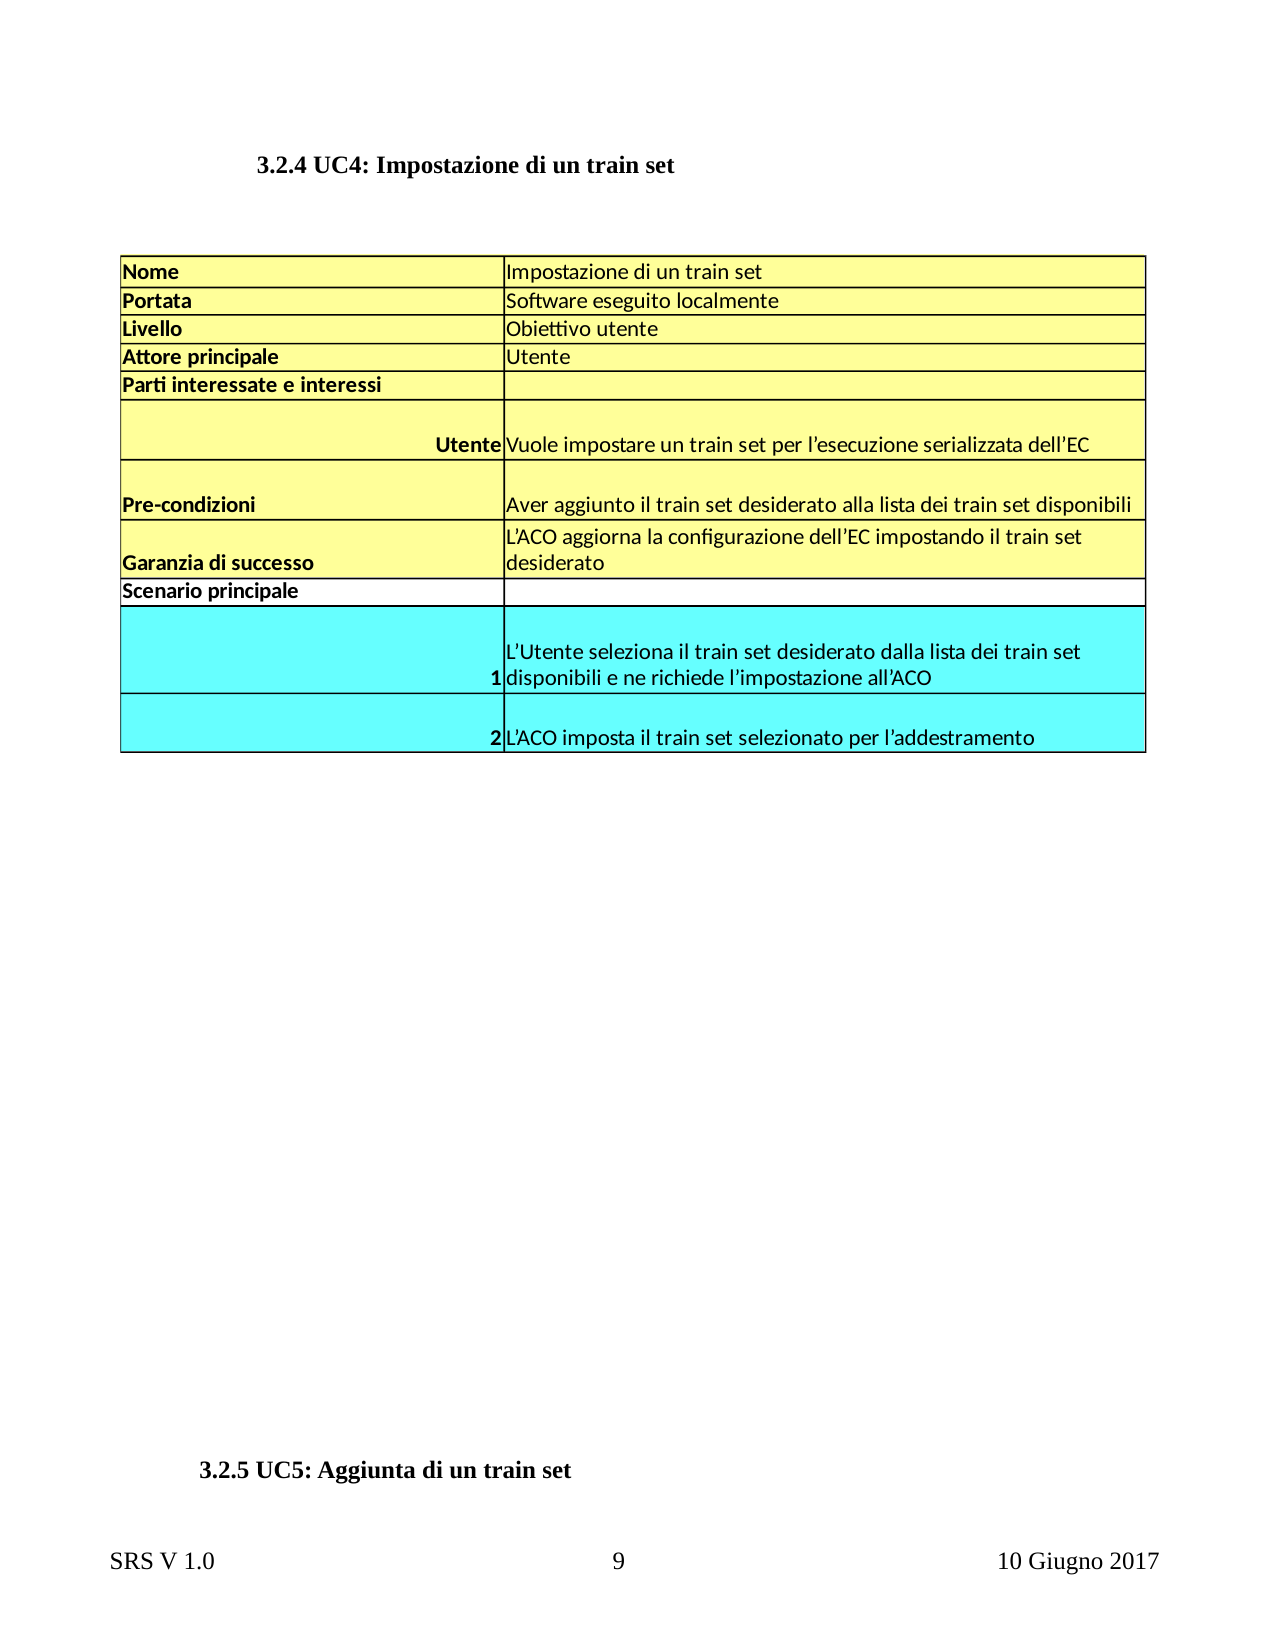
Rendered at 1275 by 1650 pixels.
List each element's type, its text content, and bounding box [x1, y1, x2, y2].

list 3.2.4 UC4: Impostazione di un train set [219, 150, 1162, 179]
text 3.2.5 UC5: Aggiunta di un train set [109, 1455, 1162, 1484]
